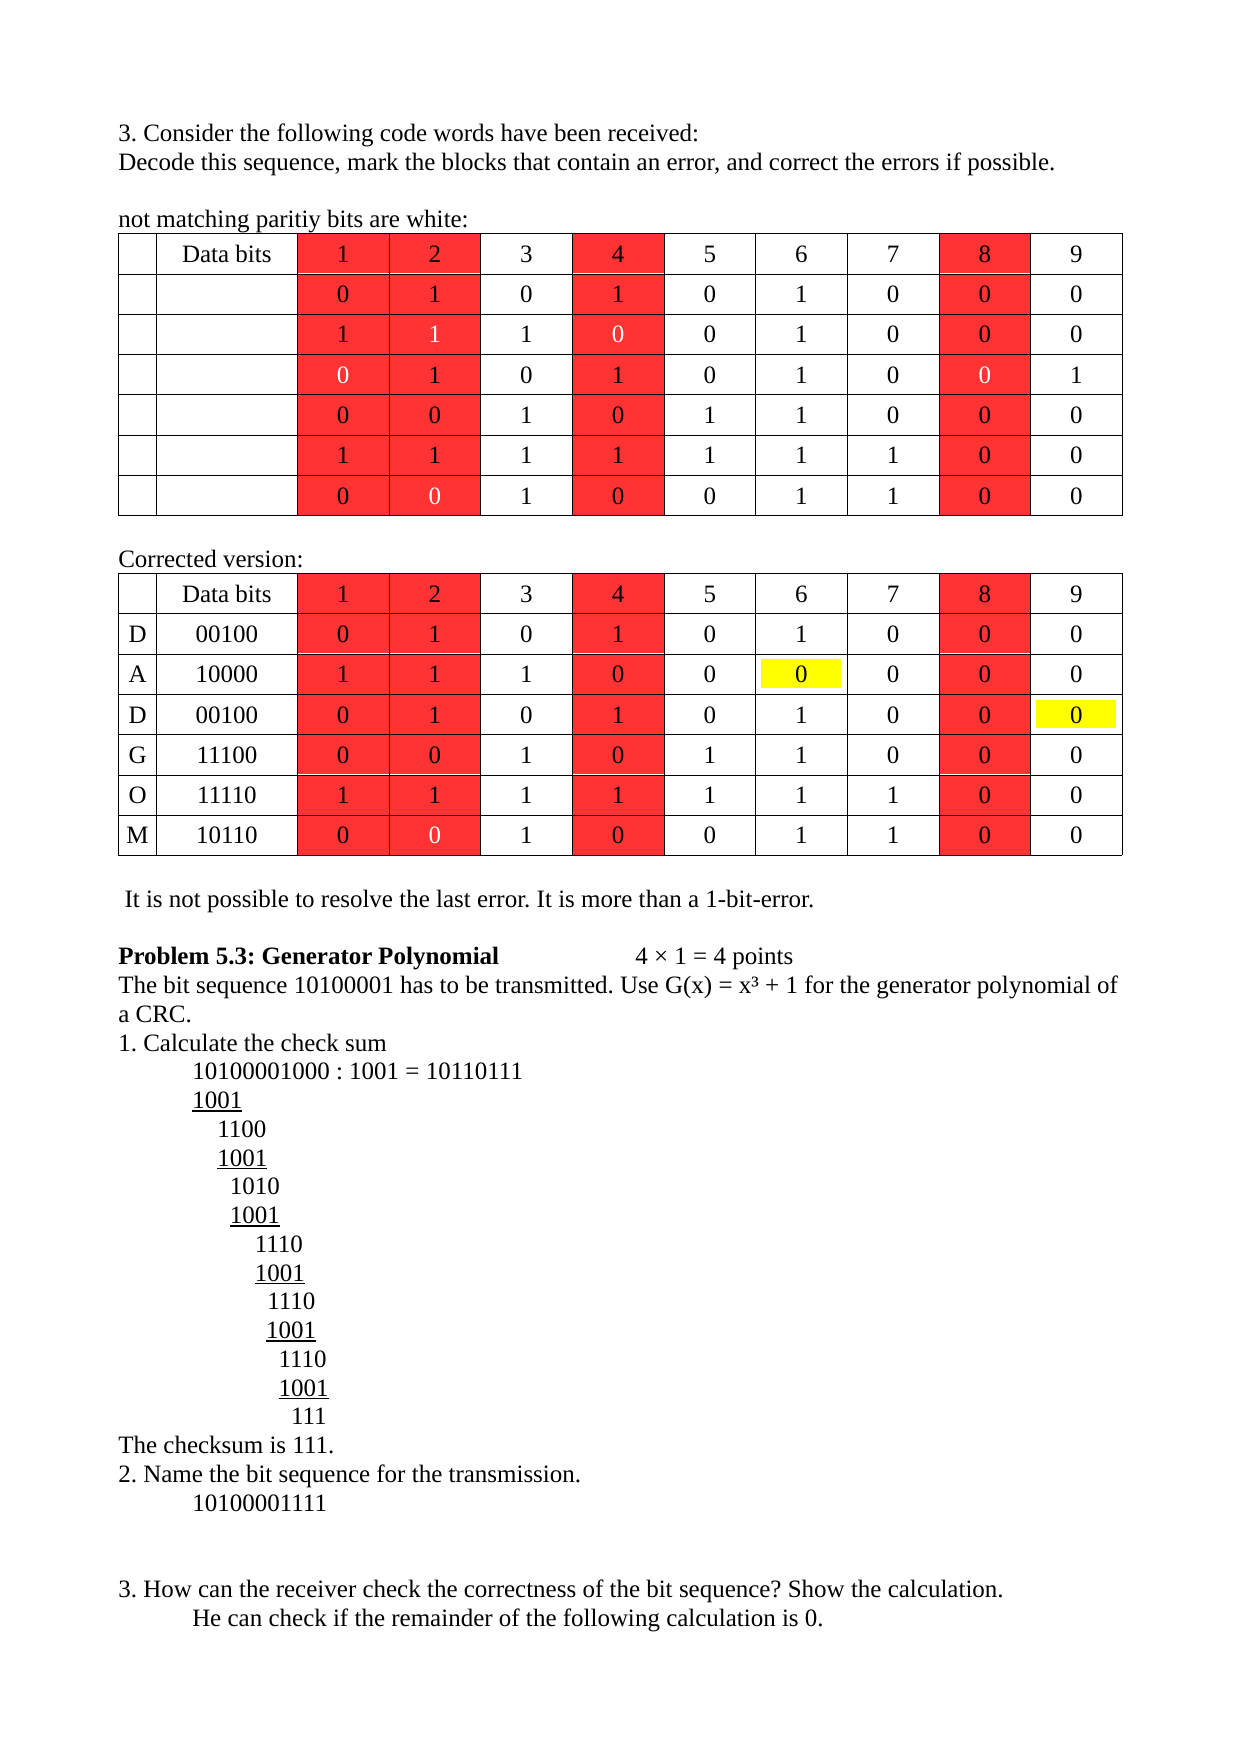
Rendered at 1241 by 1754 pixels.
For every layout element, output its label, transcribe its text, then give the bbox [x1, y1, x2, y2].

text 1110 [118, 1286, 1122, 1315]
text 1001 [118, 1085, 1122, 1114]
table_cell 1 [573, 776, 664, 815]
table_header 6 [756, 234, 847, 273]
table_cell 0 [573, 655, 664, 694]
table_cell 1 [573, 355, 664, 394]
table_cell 1 [390, 695, 480, 734]
text 10100001111 [118, 1488, 1122, 1516]
text 1110 [118, 1344, 1122, 1373]
table_cell 1 [481, 436, 572, 475]
table_cell 0 [298, 816, 389, 855]
table_cell 1 [390, 655, 480, 694]
table_cell O [119, 776, 156, 815]
table_header 1 [298, 234, 389, 273]
table_cell 00100 [157, 614, 297, 653]
table_cell 1 [481, 315, 572, 354]
table_cell 1 [756, 776, 847, 815]
table_cell 0 [1031, 395, 1122, 435]
table_header 7 [848, 574, 939, 613]
table_cell 1 [756, 275, 847, 314]
table_cell 1 [390, 355, 480, 394]
table_cell A [119, 655, 156, 694]
text 1. Calculate the check sum [118, 1028, 1122, 1056]
table_cell 1 [481, 476, 572, 515]
table_cell 0 [481, 355, 572, 394]
text 1001 [118, 1200, 1122, 1229]
table_cell 1 [848, 476, 939, 515]
table_cell 1 [665, 395, 755, 435]
table_cell 0 [940, 695, 1030, 734]
text He can check if the remainder of the following calculation is 0. [118, 1603, 1122, 1631]
table_header Data bits [157, 574, 297, 613]
table_cell [157, 436, 297, 475]
table_cell 1 [848, 436, 939, 475]
table_cell 0 [848, 695, 939, 734]
table_header 1 [298, 574, 389, 613]
table_cell 1 [756, 695, 847, 734]
table_header 8 [940, 574, 1030, 613]
table_cell 0 [848, 315, 939, 354]
table_cell 1 [756, 315, 847, 354]
table_cell 1 [665, 776, 755, 815]
table_cell 0 [940, 275, 1030, 314]
table_cell 1 [390, 614, 480, 653]
table_cell 1 [390, 436, 480, 475]
text 1001 [118, 1143, 1122, 1171]
table_cell 0 [481, 695, 572, 734]
table_cell 1 [756, 436, 847, 475]
table_header 2 [390, 234, 480, 273]
text 1001 [118, 1258, 1122, 1286]
table_cell 0 [298, 355, 389, 394]
table_cell 0 [1031, 655, 1122, 694]
table_cell 0 [390, 816, 480, 855]
table_cell 0 [1031, 476, 1122, 515]
table_cell 1 [298, 655, 389, 694]
table_cell 11110 [157, 776, 297, 815]
table_cell 0 [1031, 436, 1122, 475]
table_cell 0 [940, 476, 1030, 515]
table_cell 0 [298, 476, 389, 515]
table_cell 0 [390, 395, 480, 435]
table_cell 0 [665, 355, 755, 394]
text 10100001000 : 1001 = 10110111 [118, 1056, 1122, 1085]
table_cell 1 [756, 614, 847, 653]
table_cell 0 [298, 395, 389, 435]
table_cell [157, 355, 297, 394]
text Decode this sequence, mark the blocks that contain an error, and correct the errors if possible. [118, 147, 1122, 176]
table_cell 00100 [157, 695, 297, 734]
table_cell 1 [756, 395, 847, 435]
table_cell D [119, 695, 156, 734]
table_header 6 [756, 574, 847, 613]
table_cell 1 [481, 655, 572, 694]
text 1001 [118, 1315, 1122, 1344]
table_header 5 [665, 574, 755, 613]
table_cell 10110 [157, 816, 297, 855]
table_cell 1 [756, 355, 847, 394]
table_cell 0 [848, 614, 939, 653]
table_cell G [119, 735, 156, 774]
table_cell 0 [1031, 776, 1122, 815]
table_header Data bits [157, 234, 297, 273]
table_cell [119, 315, 156, 354]
table_cell 1 [298, 776, 389, 815]
text The bit sequence 10100001 has to be transmitted. Use G(x) = x³ + 1 for the generator polynomial of a CRC. [118, 970, 1122, 1028]
table_cell 1 [390, 315, 480, 354]
table_cell 0 [1031, 695, 1122, 734]
table_cell D [119, 614, 156, 653]
text not matching paritiy bits are white: [118, 204, 1122, 233]
table_cell 1 [481, 395, 572, 435]
table_cell 0 [481, 275, 572, 314]
table_cell 0 [298, 695, 389, 734]
text It is not possible to resolve the last error. It is more than a 1-bit-error. [118, 884, 1122, 913]
table_cell 1 [1031, 355, 1122, 394]
table_cell 0 [481, 614, 572, 653]
table_cell 1 [390, 275, 480, 314]
text 111 [118, 1401, 1122, 1430]
table_header 4 [573, 574, 664, 613]
table_cell [157, 315, 297, 354]
table_cell 0 [1031, 735, 1122, 774]
table_cell 0 [1031, 816, 1122, 855]
table_cell 0 [940, 776, 1030, 815]
table_cell 0 [573, 315, 664, 354]
table_cell 0 [390, 476, 480, 515]
table_header 2 [390, 574, 480, 613]
table_cell 0 [1031, 275, 1122, 314]
text The checksum is 111. [118, 1430, 1122, 1459]
table_cell [119, 436, 156, 475]
table_cell 0 [665, 476, 755, 515]
table_cell 1 [481, 735, 572, 774]
table_cell [119, 355, 156, 394]
table_cell 0 [940, 395, 1030, 435]
table_cell 1 [573, 275, 664, 314]
table_header 3 [481, 574, 572, 613]
table_cell 0 [848, 735, 939, 774]
table_cell 1 [390, 776, 480, 815]
table_cell 0 [848, 395, 939, 435]
table_cell [157, 275, 297, 314]
table_header 5 [665, 234, 755, 273]
table_cell 0 [940, 816, 1030, 855]
table_cell [119, 395, 156, 435]
table_header 8 [940, 234, 1030, 273]
table_cell [157, 476, 297, 515]
table_cell 0 [665, 816, 755, 855]
table_cell 0 [665, 315, 755, 354]
table_cell 10000 [157, 655, 297, 694]
table_cell [157, 395, 297, 435]
table_cell [119, 476, 156, 515]
text 1001 [118, 1373, 1122, 1401]
table_cell 0 [573, 476, 664, 515]
table_header 3 [481, 234, 572, 273]
table_cell 0 [1031, 315, 1122, 354]
table_cell 0 [940, 735, 1030, 774]
table_header 9 [1031, 234, 1122, 273]
table_cell 0 [848, 655, 939, 694]
table_cell 1 [573, 695, 664, 734]
text Corrected version: [118, 544, 1122, 573]
table_cell 0 [390, 735, 480, 774]
table_cell 0 [298, 614, 389, 653]
table_header [119, 574, 156, 613]
table_cell 0 [1031, 614, 1122, 653]
table_cell 0 [940, 436, 1030, 475]
text 1100 [118, 1114, 1122, 1143]
table_cell 1 [298, 436, 389, 475]
table_cell 1 [481, 816, 572, 855]
table_cell 1 [298, 315, 389, 354]
table_cell 11100 [157, 735, 297, 774]
table_cell 0 [940, 355, 1030, 394]
table_cell 1 [848, 776, 939, 815]
table_cell 0 [298, 275, 389, 314]
table_cell 1 [756, 476, 847, 515]
table_cell 1 [665, 735, 755, 774]
table_header [119, 234, 156, 273]
table_header 4 [573, 234, 664, 273]
table_cell 0 [940, 655, 1030, 694]
text 3. How can the receiver check the correctness of the bit sequence? Show the calculation. [118, 1574, 1122, 1603]
table_cell 0 [298, 735, 389, 774]
table_cell 0 [573, 395, 664, 435]
table_header 9 [1031, 574, 1122, 613]
text Problem 5.3: Generator Polynomial 4 × 1 = 4 points [118, 941, 1122, 970]
table_cell 1 [481, 776, 572, 815]
table_cell [119, 275, 156, 314]
table_cell 0 [665, 695, 755, 734]
table_cell 0 [665, 655, 755, 694]
table_cell 0 [848, 355, 939, 394]
table_cell 1 [756, 735, 847, 774]
text 2. Name the bit sequence for the transmission. [118, 1459, 1122, 1488]
table_cell 0 [573, 816, 664, 855]
table_cell 1 [573, 436, 664, 475]
table_cell 0 [848, 275, 939, 314]
table_cell M [119, 816, 156, 855]
table_cell 0 [756, 655, 847, 694]
text 1110 [118, 1229, 1122, 1258]
table_cell 1 [848, 816, 939, 855]
table_cell 0 [665, 614, 755, 653]
table_cell 0 [940, 614, 1030, 653]
table_cell 0 [665, 275, 755, 314]
table_cell 1 [665, 436, 755, 475]
table_header 7 [848, 234, 939, 273]
text 1010 [118, 1171, 1122, 1200]
text 3. Consider the following code words have been received: [118, 118, 1122, 147]
table_cell 0 [573, 735, 664, 774]
table_cell 1 [573, 614, 664, 653]
table_cell 0 [940, 315, 1030, 354]
table_cell 1 [756, 816, 847, 855]
